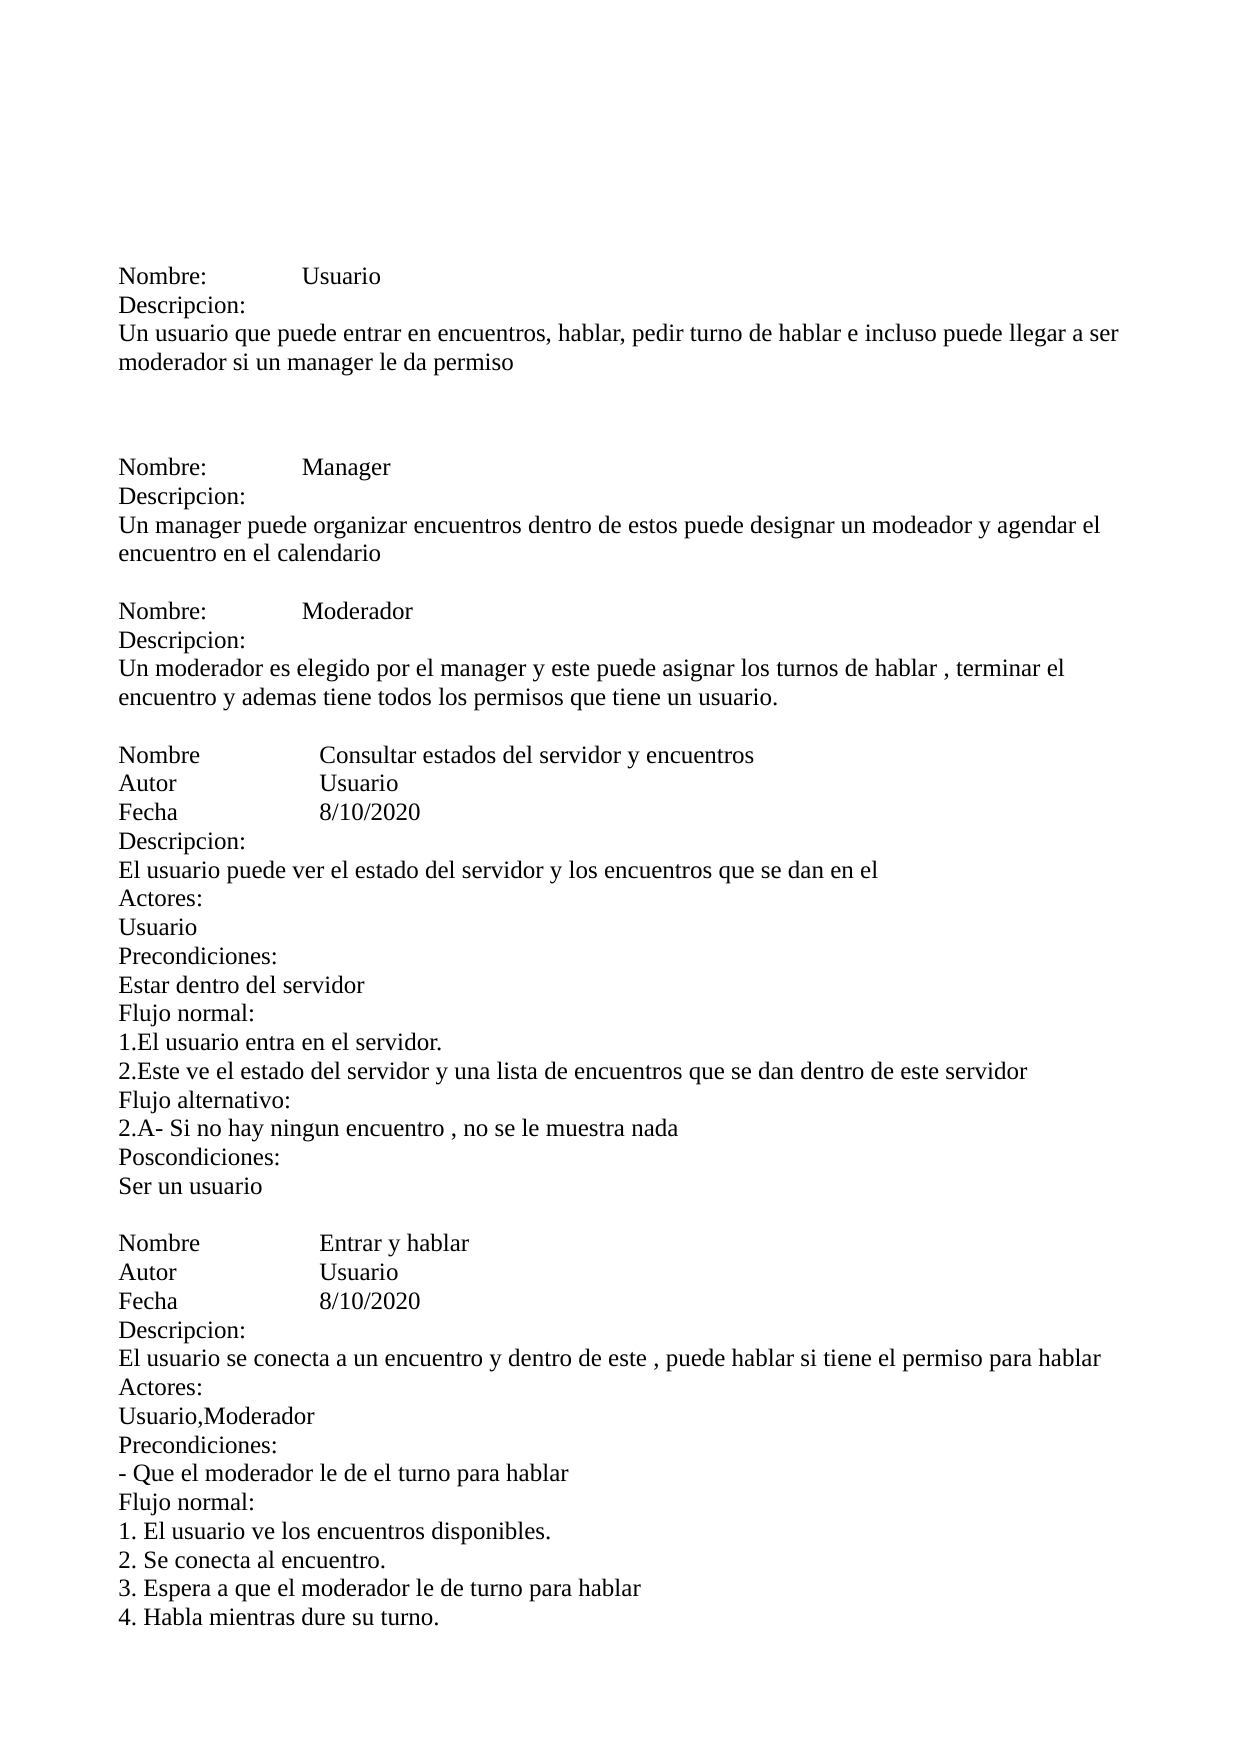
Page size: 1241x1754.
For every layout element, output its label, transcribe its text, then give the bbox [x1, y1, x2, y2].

table_cell Descripcion: Un usuario que puede entrar en encuentros, hablar, pedir turno de hablar e incluso puede llegar a ser moderador si un manager le da permiso [118, 290, 1122, 376]
table_cell Fecha [118, 1286, 319, 1315]
table_cell Descripcion: Un manager puede organizar encuentros dentro de estos puede designar un modeador y agendar el encuentro en el calendario [118, 481, 1122, 567]
table_cell Descripcion: El usuario se conecta a un encuentro y dentro de este , puede hablar si tiene el permiso para hablar [118, 1315, 1122, 1372]
table_cell Actores: Usuario [118, 884, 1122, 941]
table_header Nombre: [118, 261, 302, 290]
table_cell Autor [118, 1257, 319, 1286]
table_cell Poscondiciones: Ser un usuario [118, 1142, 1122, 1200]
table_header Manager [302, 452, 1122, 481]
table_header Moderador [302, 596, 1122, 625]
table_header Usuario [302, 261, 1122, 290]
table_cell Fecha [118, 797, 319, 826]
table_header Entrar y hablar [319, 1229, 1122, 1257]
table_header Nombre: [118, 452, 302, 481]
table_cell Descripcion: El usuario puede ver el estado del servidor y los encuentros que se dan en el [118, 826, 1122, 883]
table_cell 8/10/2020 [319, 1286, 1122, 1315]
table_cell Usuario [319, 1257, 1122, 1286]
table_cell Precondiciones: Estar dentro del servidor [118, 941, 1122, 998]
table_header Consultar estados del servidor y encuentros [319, 740, 1122, 768]
table_cell Flujo alternativo: 2.A- Si no hay ningun encuentro , no se le muestra nada [118, 1085, 1122, 1142]
table_cell 8/10/2020 [319, 797, 1122, 826]
table_cell Descripcion: Un moderador es elegido por el manager y este puede asignar los turnos de hablar , terminar el encuentro y ademas tiene todos los permisos que tiene un usuario. [118, 625, 1122, 711]
table_cell Precondiciones: - Que el moderador le de el turno para hablar [118, 1430, 1122, 1487]
table_header Nombre [118, 1229, 319, 1257]
table_cell Flujo normal: 1. El usuario ve los encuentros disponibles. 2. Se conecta al encuentro. 3. Espera a que el moderador le de turno para hablar 4. Habla mientras dure su turno. [118, 1487, 1122, 1631]
table_cell Actores: Usuario,Moderador [118, 1372, 1122, 1430]
table_header Nombre [118, 740, 319, 768]
table_cell Autor [118, 769, 319, 797]
table_cell Flujo normal: 1.El usuario entra en el servidor. 2.Este ve el estado del servidor y una lista de encuentros que se dan dentro de este servidor [118, 999, 1122, 1085]
table_header Nombre: [118, 596, 302, 625]
table_cell Usuario [319, 769, 1122, 797]
